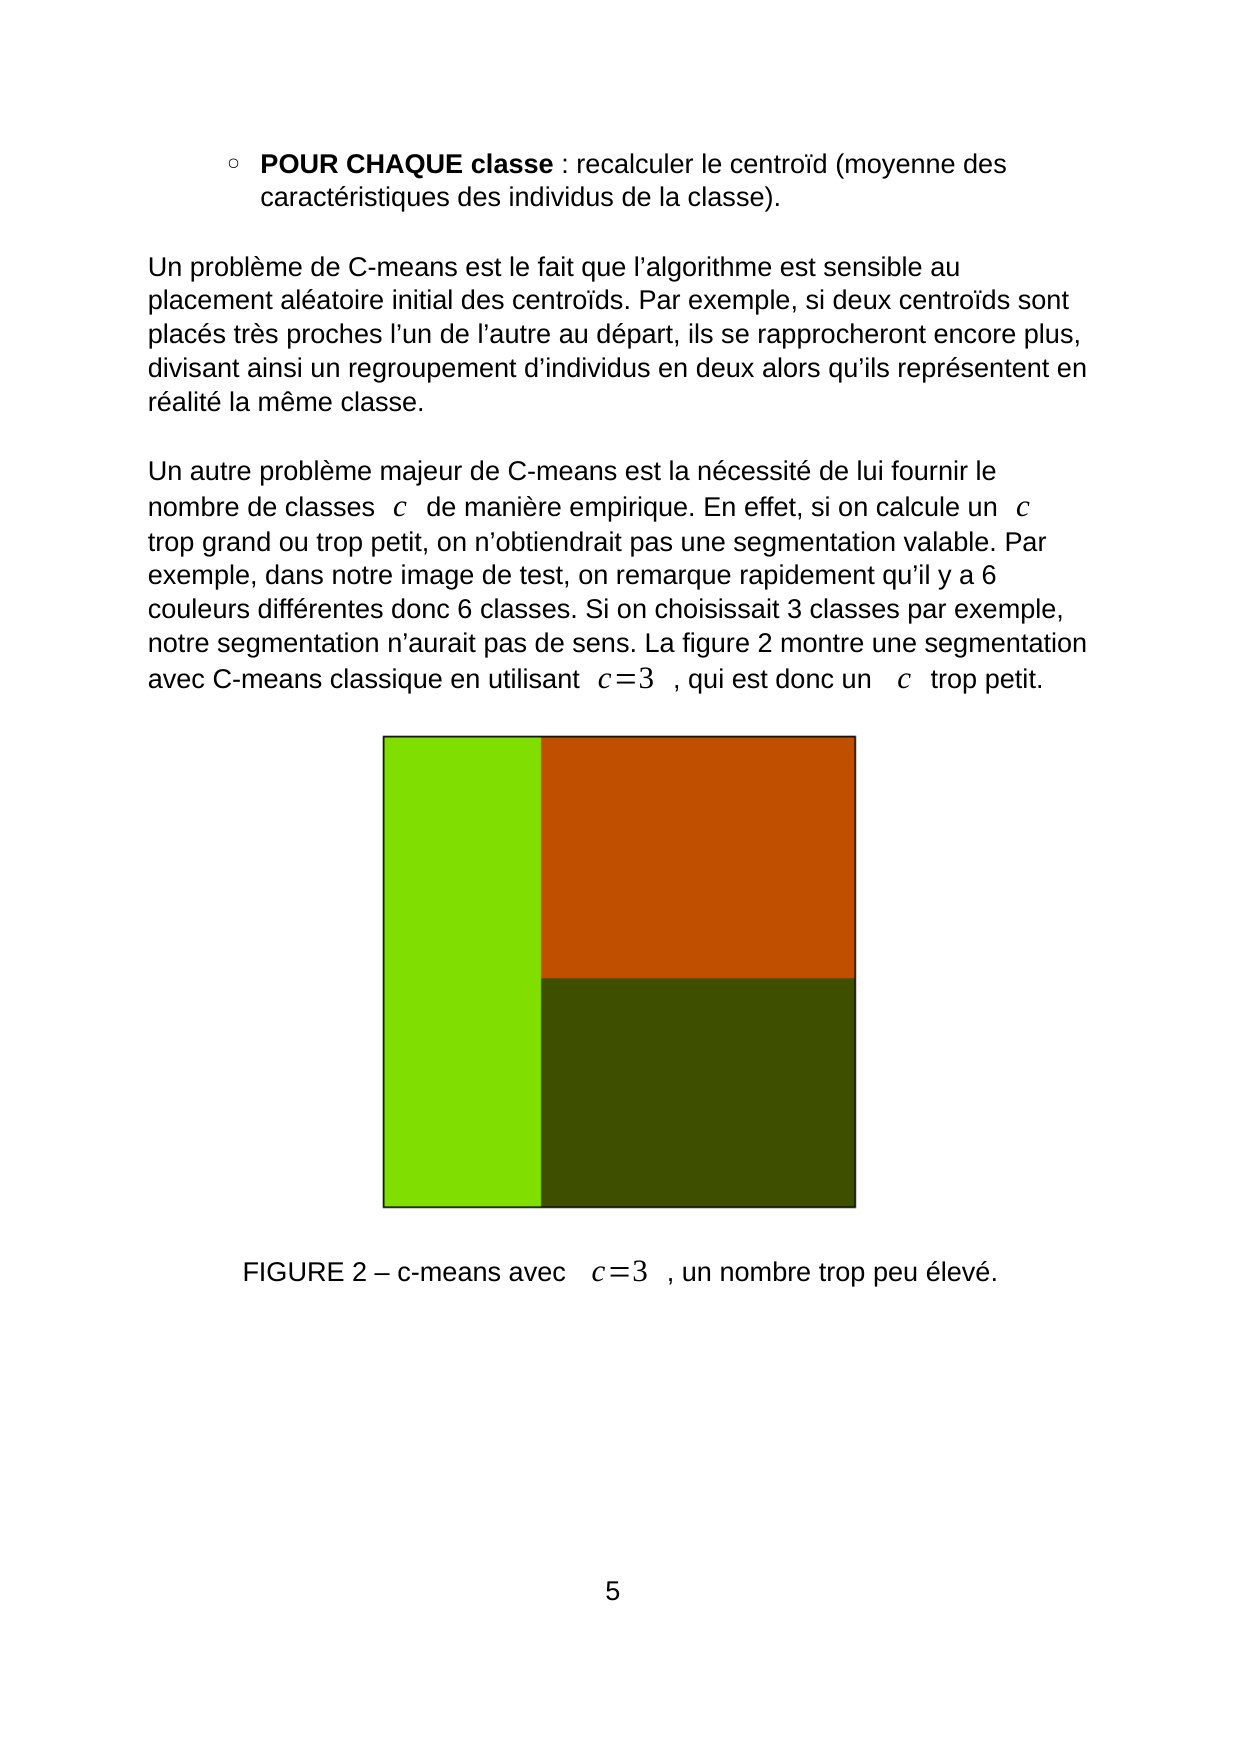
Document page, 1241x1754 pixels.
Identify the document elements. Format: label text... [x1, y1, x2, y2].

text Un problème de C-means est le fait que l’algorithme est sensible au placement aléatoire initial des centroïds. Par exemple, si deux centroïds sont placés très proches l’un de l’autre au départ, ils se rapprocheront encore plus, divisant ainsi un regroupement d’individus en deux alors qu’ils représentent en réalité la même classe. [148, 251, 1093, 417]
text Un autre problème majeur de C-means est la nécessité de lui fournir le nombre de classesde manière empirique. En effet, si on calcule untrop grand ou trop petit, on n’obtiendrait pas une segmentation valable. Par exemple, dans notre image de test, on remarque rapidement qu’il y a 6 couleurs différentes donc 6 classes. Si on choisissait 3 classes par exemple, notre segmentation n’aurait pas de sens. La figure 2 montre une segmentation avec C-means classique en utilisant, qui est donc un trop petit. [148, 455, 1093, 695]
list POUR CHAQUE classe : recalculer le centroïd (moyenne des caractéristiques des individus de la classe). [223, 148, 1093, 213]
picture [380, 733, 860, 1213]
text FIGURE 2 – c-means avec , un nombre trop peu élevé. [148, 733, 1093, 1288]
